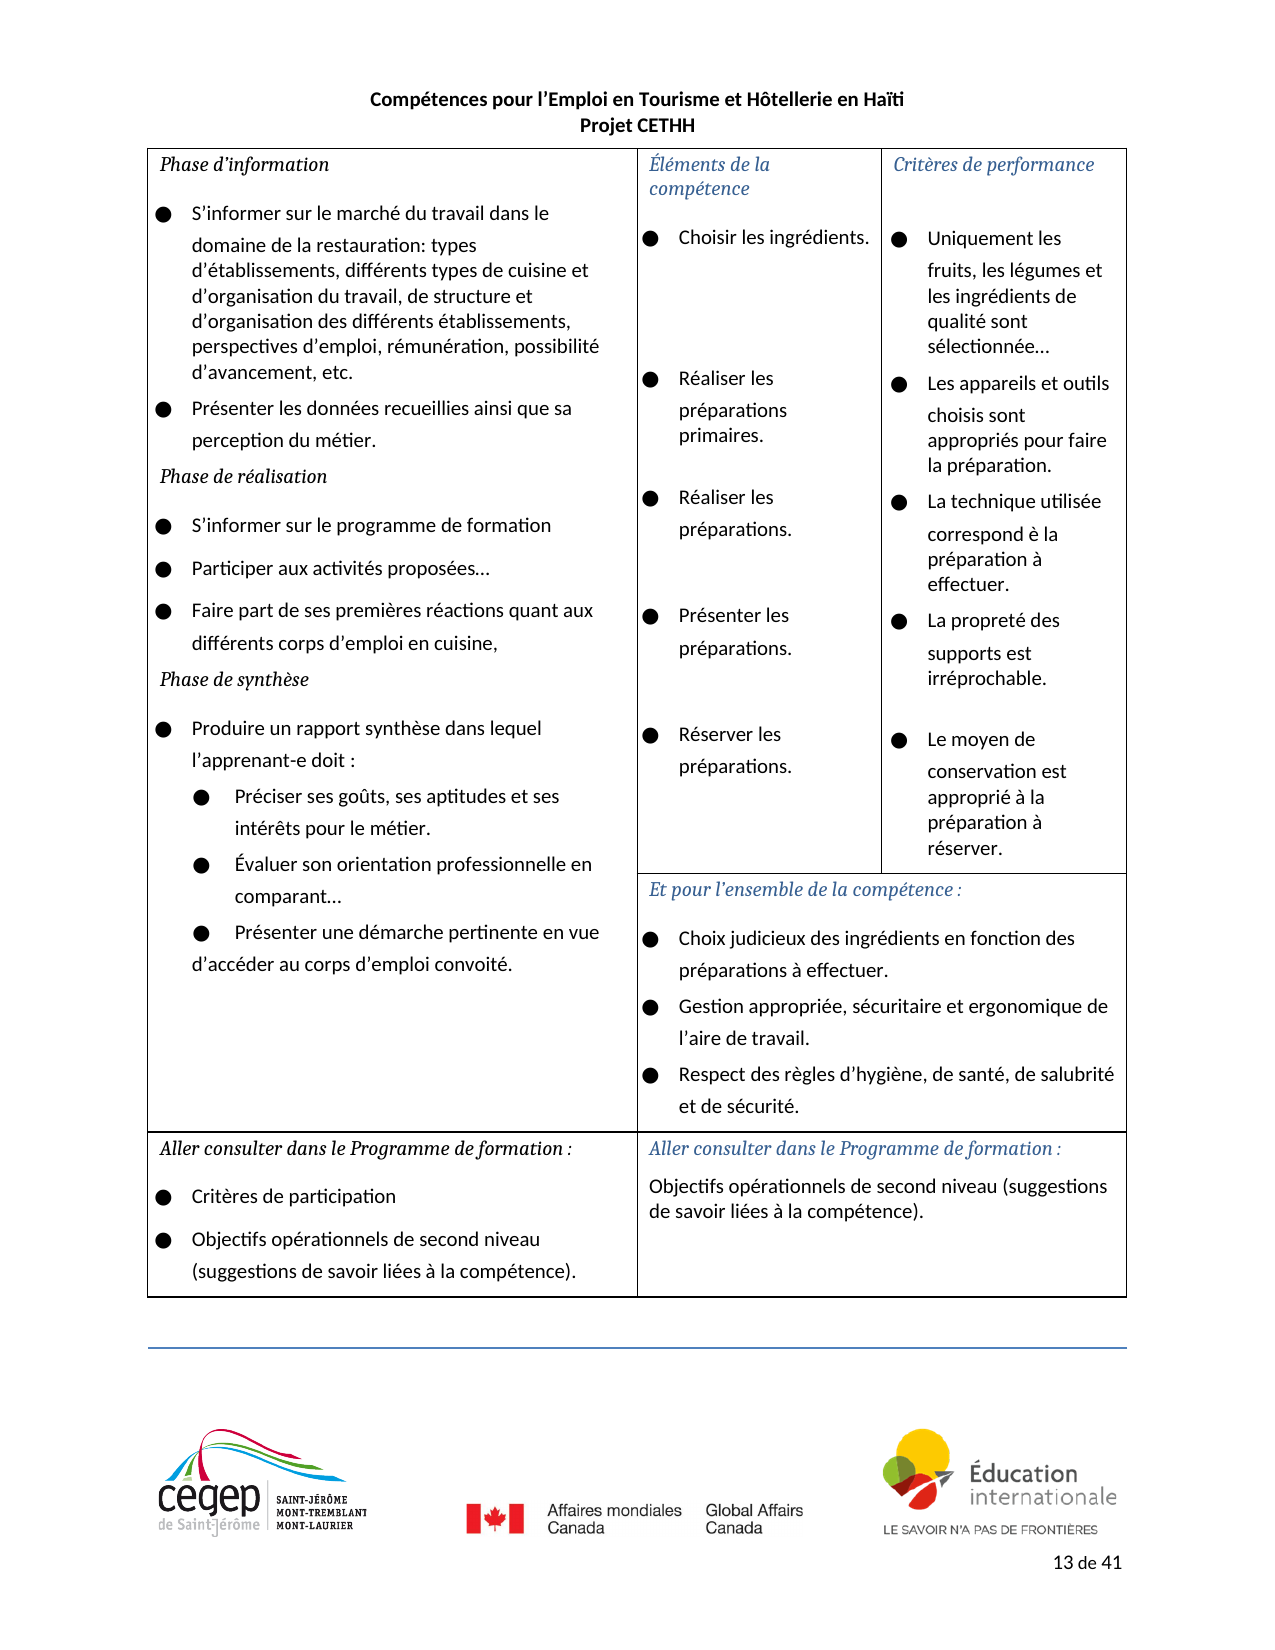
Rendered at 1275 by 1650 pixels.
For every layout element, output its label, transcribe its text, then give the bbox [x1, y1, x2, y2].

table_cell Éléments de la compétence Choisir les ingrédients. Réaliser les préparations primaires. Réaliser les préparations. Présenter les préparations. Réserver les préparations. [638, 149, 881, 873]
table_cell Aller consulter dans le Programme de formation : Objectifs opérationnels de second niveau (suggestions de savoir liées à la compétence). [638, 1133, 1126, 1296]
picture [158, 1429, 367, 1537]
table_cell Et pour l’ensemble de la compétence : Choix judicieux des ingrédients en fonction des préparations à effectuer. Gestion appropriée, sécuritaire et ergonomique de l’aire de travail. Respect des règles d’hygiène, de santé, de salubrité et de sécurité. [638, 874, 1126, 1131]
table_cell Aller consulter dans le Programme de formation : Critères de participation Objectifs opérationnels de second niveau (suggestions de savoir liées à la compétence). [148, 1133, 637, 1296]
picture [466, 1500, 803, 1537]
table_cell Critères de performance Uniquement les fruits, les légumes et les ingrédients de qualité sont sélectionnée… Les appareils et outils choisis sont appropriés pour faire la préparation. La technique utilisée correspond è la préparation à effectuer. La propreté des supports est irréprochable. Le moyen de conservation est approprié à la préparation à réserver. [882, 149, 1126, 873]
picture [882, 1428, 1117, 1537]
table_cell Phase d’information S’informer sur le marché du travail dans le domaine de la restauration: types d’établissements, différents types de cuisine et d’organisation du travail, de structure et d’organisation des différents établissements, perspectives d’emploi, rémunération, possibilité d’avancement, etc. Présenter les données recueillies ainsi que sa perception du métier. Phase de réalisation S’informer sur le programme de formation Participer aux activités proposées… Faire part de ses premières réactions quant aux différents corps d’emploi en cuisine, Phase de synthèse Produire un rapport synthèse dans lequel l’apprenant-e doit : Préciser ses goûts, ses aptitudes et ses intérêts pour le métier. Évaluer son orientation professionnelle en comparant… Présenter une démarche pertinente en vue d’accéder au corps d’emploi convoité. [148, 149, 637, 1131]
